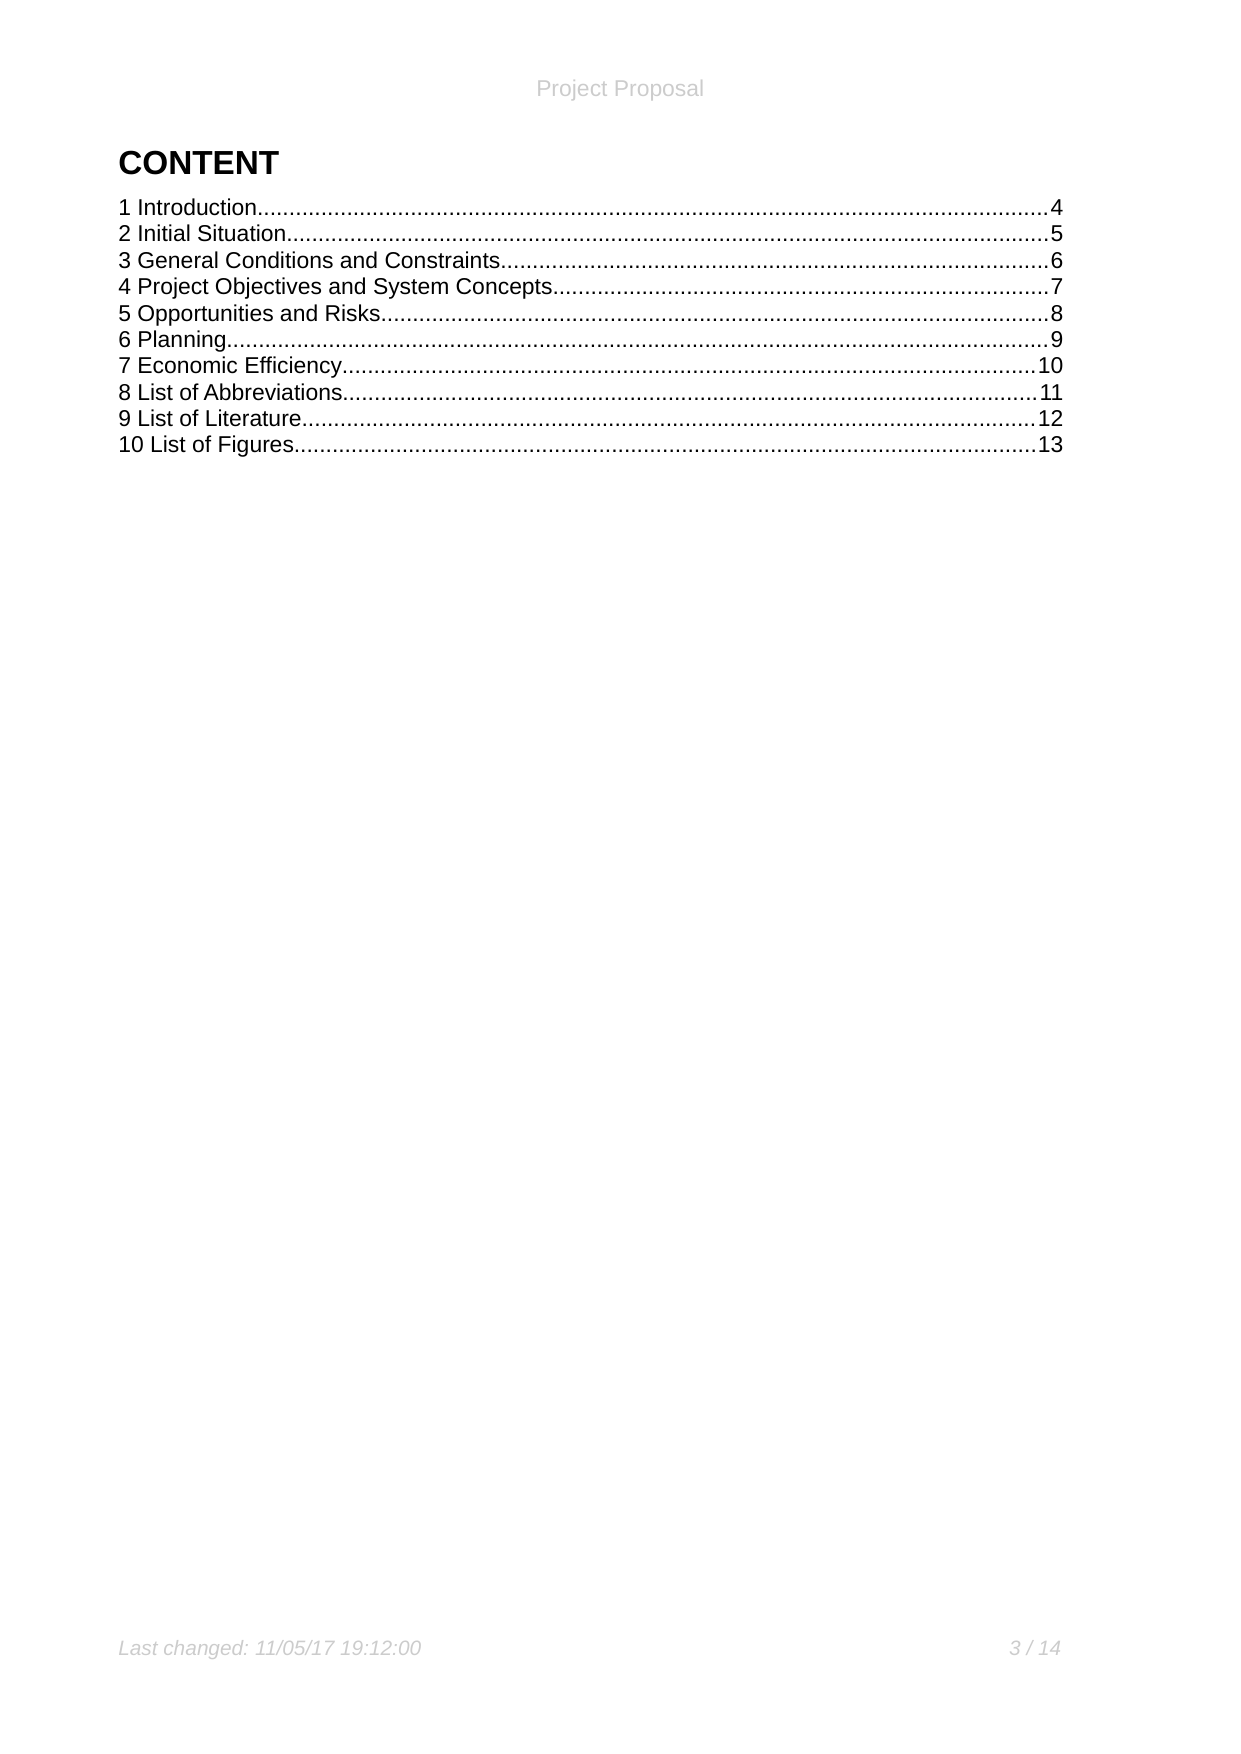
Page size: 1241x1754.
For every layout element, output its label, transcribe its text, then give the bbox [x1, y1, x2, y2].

subtitle Content [118, 143, 1122, 182]
text 3 General Conditions and Constraints 6 [118, 247, 1122, 273]
text 5 Opportunities and Risks 8 [118, 299, 1122, 326]
text 1 Introduction 4 [118, 194, 1122, 220]
text 10 List of Figures 13 [118, 431, 1122, 458]
text 6 Planning 9 [118, 326, 1122, 352]
text 4 Project Objectives and System Concepts 7 [118, 273, 1122, 299]
text 7 Economic Efficiency 10 [118, 352, 1122, 378]
text 8 List of Abbreviations 11 [118, 378, 1122, 405]
text 9 List of Literature 12 [118, 405, 1122, 431]
text 2 Initial Situation 5 [118, 220, 1122, 247]
